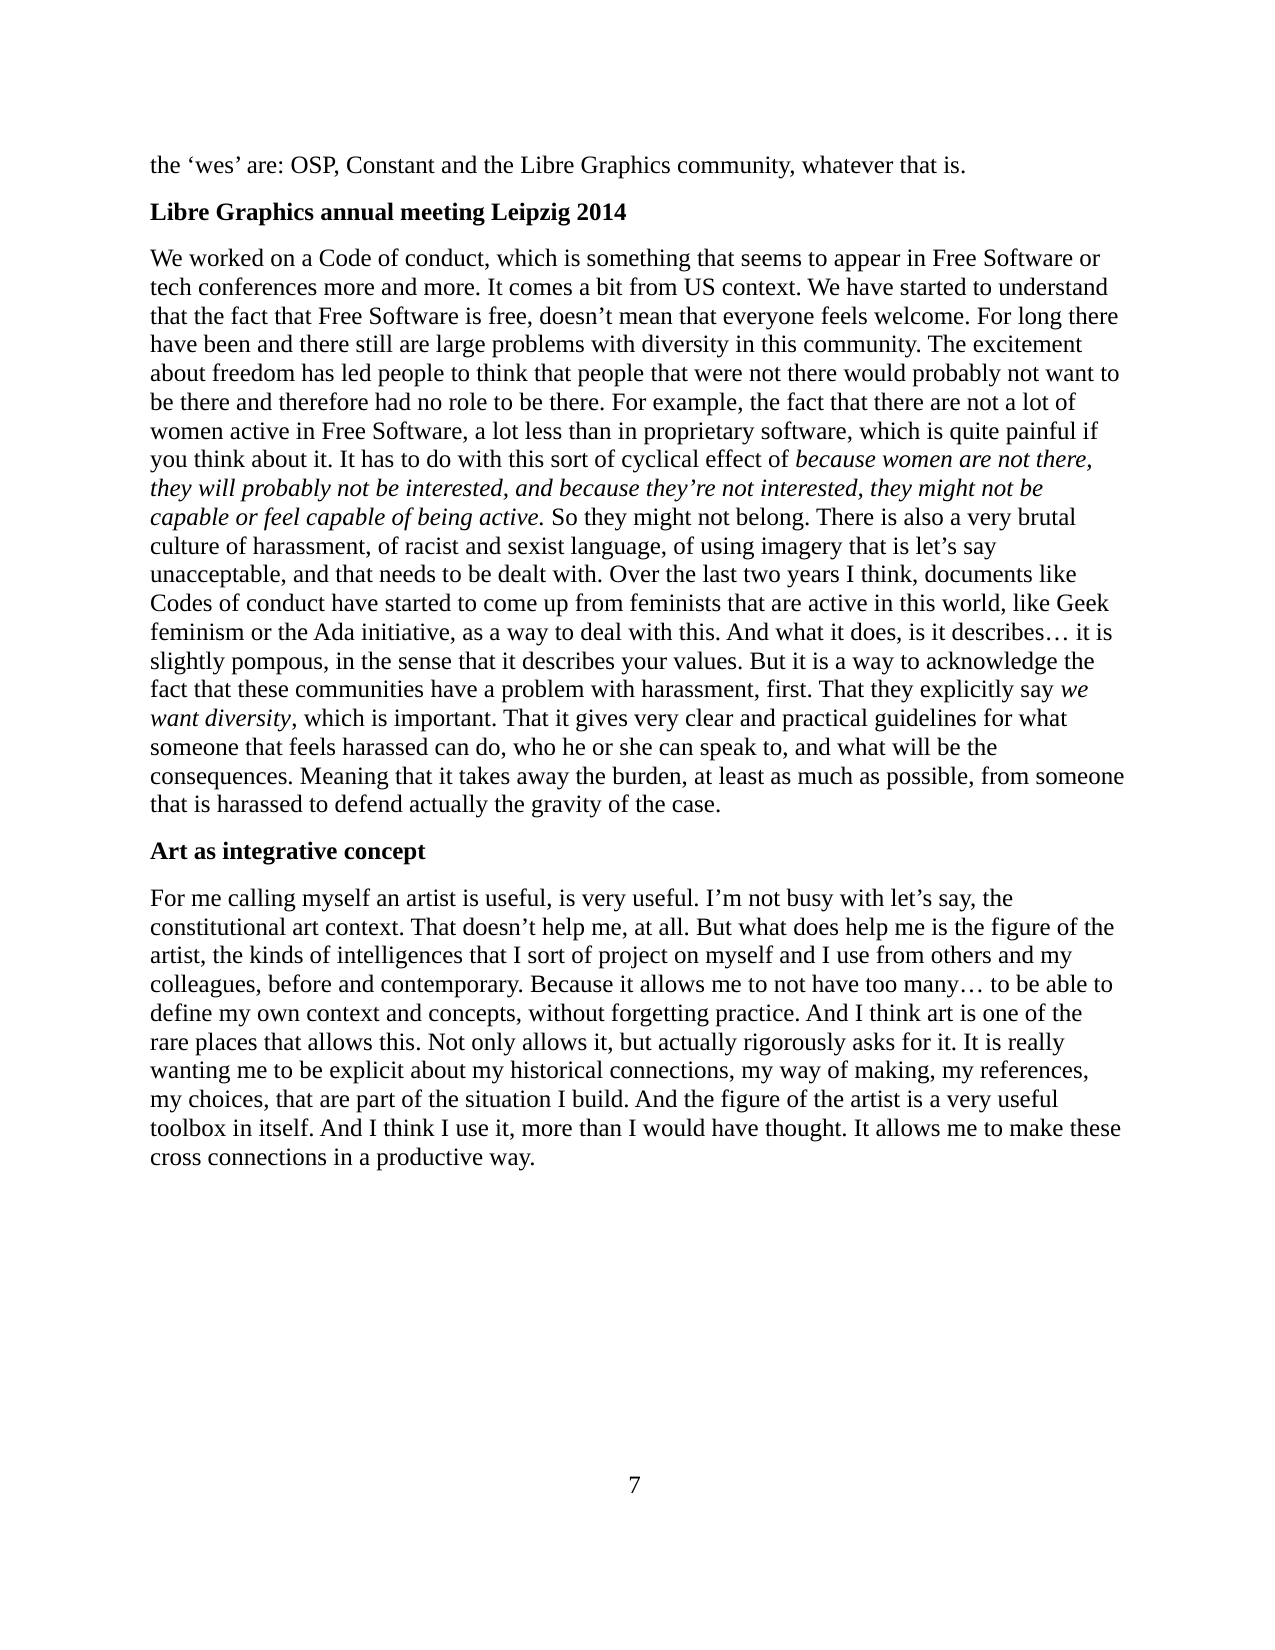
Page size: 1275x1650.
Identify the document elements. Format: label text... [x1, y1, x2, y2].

text Art as integrative concept [150, 836, 1125, 865]
text For me calling myself an artist is useful, is very useful. I’m not busy with let’s say, the constitutional art context. That doesn’t help me, at all. But what does help me is the figure of the artist, the kinds of intelligences that I sort of project on myself and I use from others and my colleagues, before and contemporary. Because it allows me to not have too many… to be able to define my own context and concepts, without forgetting practice. And I think art is one of the rare places that allows this. Not only allows it, but actually rigorously asks for it. It is really wanting me to be explicit about my historical connections, my way of making, my references, my choices, that are part of the situation I build. And the figure of the artist is a very useful toolbox in itself. And I think I use it, more than I would have thought. It allows me to make these cross connections in a productive way. [150, 883, 1125, 1170]
text We worked on a Code of conduct, which is something that seems to appear in Free Software or tech conferences more and more. It comes a bit from US context. We have started to understand that the fact that Free Software is free, doesn’t mean that everyone feels welcome. For long there have been and there still are large problems with diversity in this community. The excitement about freedom has led people to think that people that were not there would probably not want to be there and therefore had no role to be there. For example, the fact that there are not a lot of women active in Free Software, a lot less than in proprietary software, which is quite painful if you think about it. It has to do with this sort of cyclical effect of because women are not there, they will probably not be interested, and because they’re not interested, they might not be capable or feel capable of being active. So they might not belong. There is also a very brutal culture of harassment, of racist and sexist language, of using imagery that is let’s say unacceptable, and that needs to be dealt with. Over the last two years I think, documents like Codes of conduct have started to come up from feminists that are active in this world, like Geek feminism or the Ada initiative, as a way to deal with this. And what it does, is it describes… it is slightly pompous, in the sense that it describes your values. But it is a way to acknowledge the fact that these communities have a problem with harassment, first. That they explicitly say we want diversity, which is important. That it gives very clear and practical guidelines for what someone that feels harassed can do, who he or she can speak to, and what will be the consequences. Meaning that it takes away the burden, at least as much as possible, from someone that is harassed to defend actually the gravity of the case. [150, 243, 1125, 818]
text Libre Graphics annual meeting Leipzig 2014 [150, 197, 1125, 225]
text the ‘wes’ are: OSP, Constant and the Libre Graphics community, whatever that is. [150, 150, 1125, 179]
